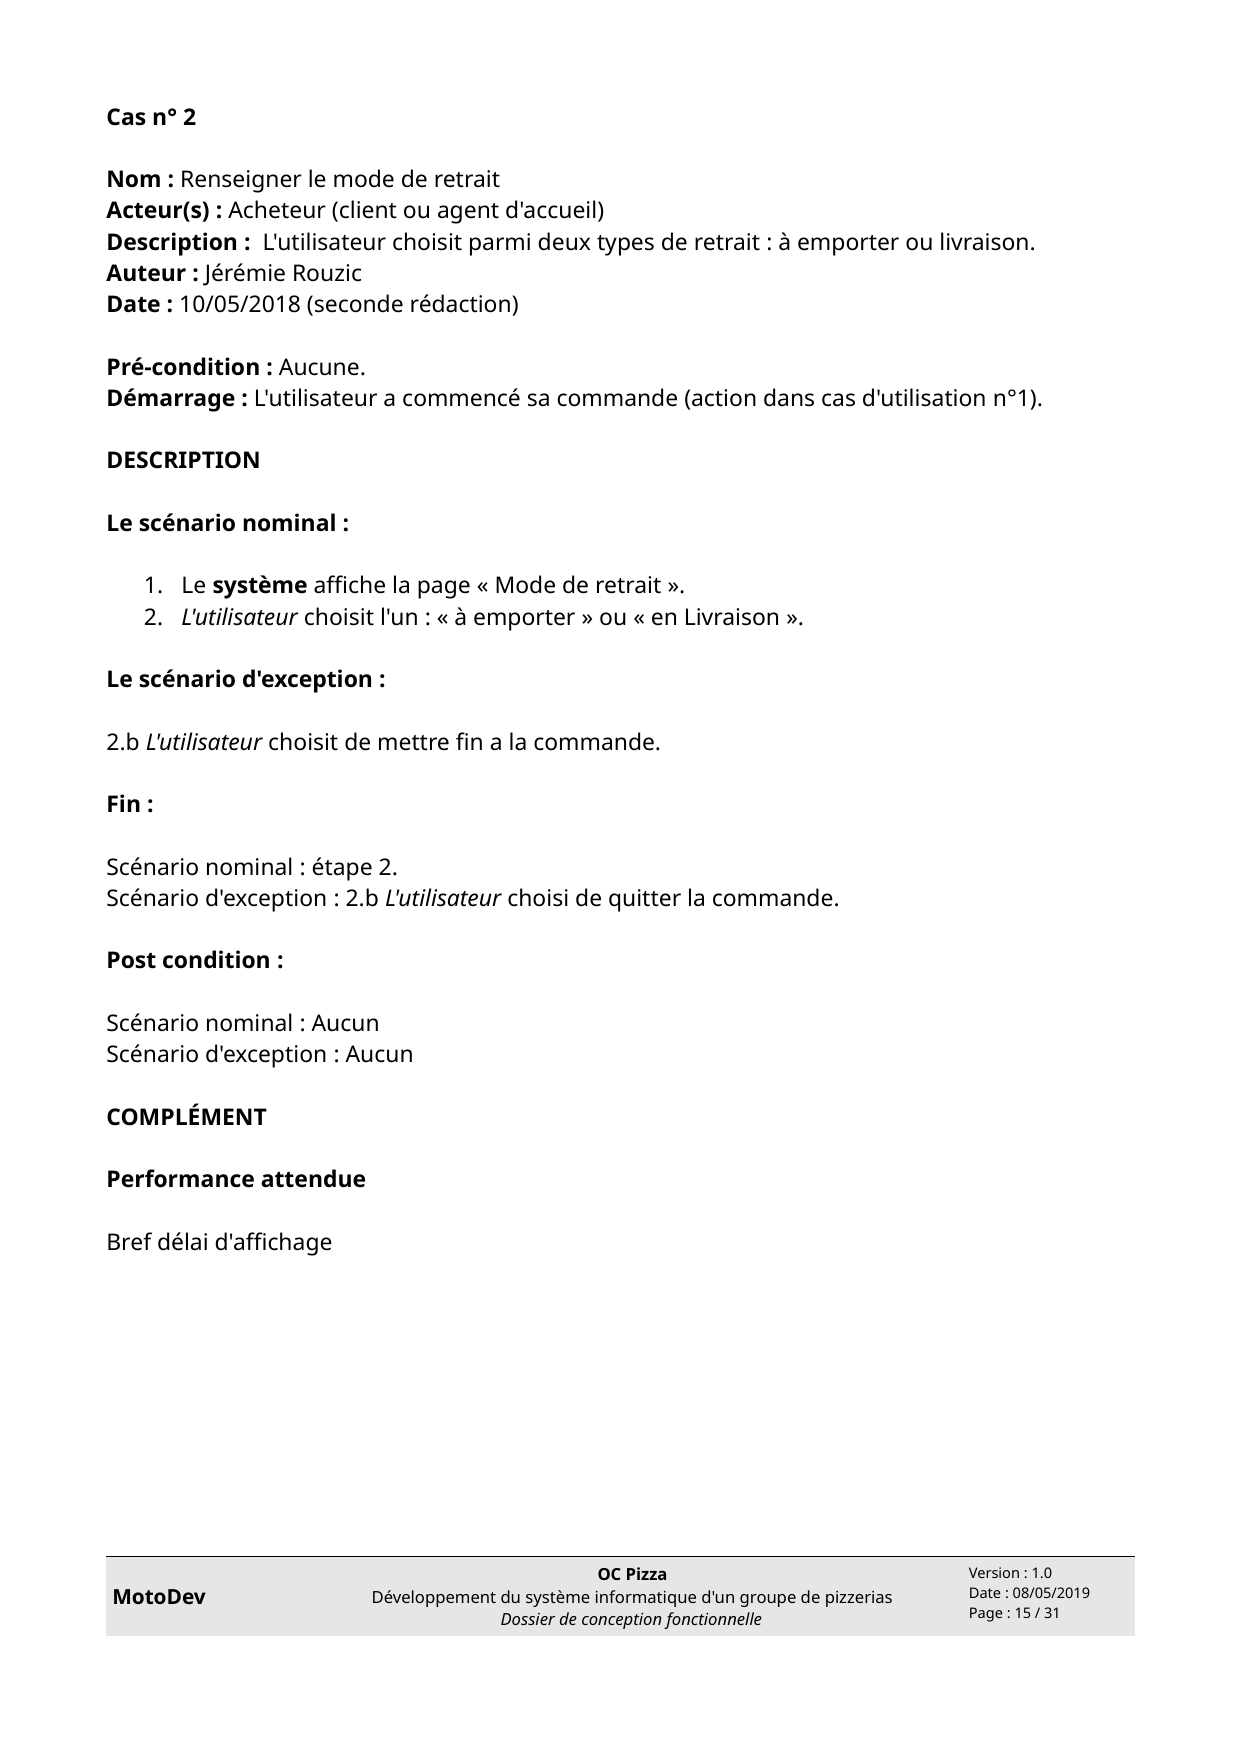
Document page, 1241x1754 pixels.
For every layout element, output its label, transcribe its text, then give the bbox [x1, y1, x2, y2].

text 2.b L'utilisateur choisit de mettre fin a la commande. [106, 725, 1134, 757]
text Cas n° 2 [106, 100, 1134, 132]
text Scénario d'exception : 2.b L'utilisateur choisi de quitter la commande. [106, 882, 1134, 913]
text Le scénario d'exception : [106, 663, 1134, 694]
text Post condition : [106, 944, 1134, 975]
text COMPLÉMENT [106, 1100, 1134, 1132]
text Scénario nominal : étape 2. [106, 850, 1134, 882]
text Bref délai d'affichage [106, 1225, 1134, 1257]
text Le scénario nominal : [106, 507, 1134, 538]
text Fin : [106, 788, 1134, 819]
text DESCRIPTION [106, 444, 1134, 475]
text Date : 10/05/2018 (seconde rédaction) [106, 288, 1134, 319]
text Description : L'utilisateur choisit parmi deux types de retrait : à emporter ou livraison. [106, 225, 1134, 257]
text Scénario d'exception : Aucun [106, 1038, 1134, 1069]
text Auteur : Jérémie Rouzic [106, 257, 1134, 288]
text Nom : Renseigner le mode de retrait [106, 163, 1134, 194]
text Pré-condition : Aucune. [106, 350, 1134, 382]
list Le système affiche la page « Mode de retrait ». [144, 569, 1134, 600]
text Acteur(s) : Acheteur (client ou agent d'accueil) [106, 194, 1134, 225]
text Performance attendue [106, 1163, 1134, 1194]
text Scénario nominal : Aucun [106, 1007, 1134, 1038]
list L'utilisateur choisit l'un : « à emporter » ou « en Livraison ». [144, 600, 1134, 632]
text Démarrage : L'utilisateur a commencé sa commande (action dans cas d'utilisation n°1). [106, 382, 1134, 413]
